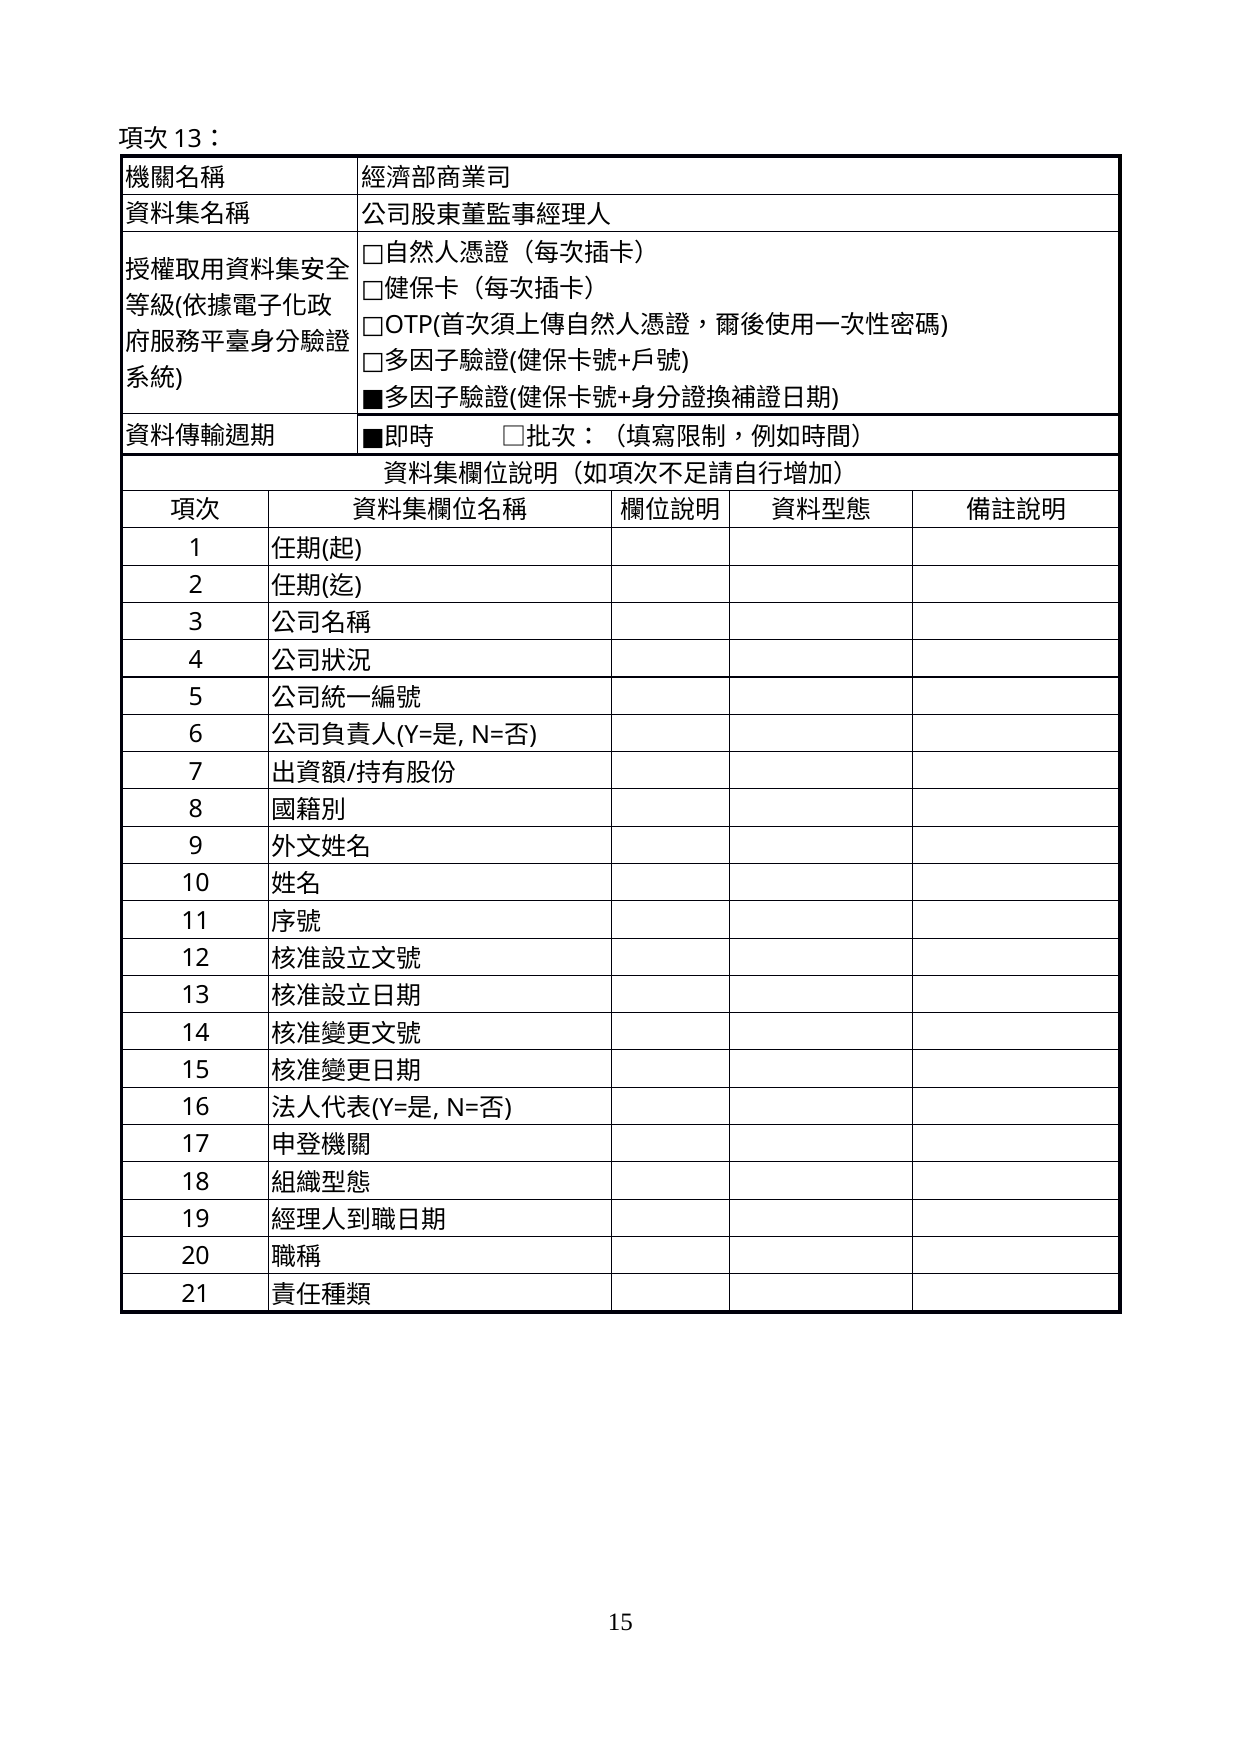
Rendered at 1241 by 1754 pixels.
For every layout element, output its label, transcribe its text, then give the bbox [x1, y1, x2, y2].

table_cell [913, 1274, 1118, 1310]
table_cell 2 [123, 566, 268, 602]
table_cell [730, 678, 912, 714]
table_cell [612, 752, 729, 788]
table_cell 資料型態 [730, 491, 912, 527]
table_cell [913, 827, 1118, 863]
table_cell [730, 789, 912, 826]
table_cell 外文姓名 [269, 827, 611, 863]
table_cell 1 [123, 528, 268, 564]
table_cell 21 [123, 1274, 268, 1310]
table_cell 20 [123, 1237, 268, 1273]
table_cell [730, 901, 912, 937]
table_cell [913, 603, 1118, 639]
table_cell 13 [123, 976, 268, 1012]
table_cell 核准變更文號 [269, 1013, 611, 1049]
table_cell [913, 1162, 1118, 1198]
table_cell [730, 939, 912, 975]
table_cell [913, 1050, 1118, 1087]
table_cell [913, 1125, 1118, 1161]
table_cell [612, 640, 729, 676]
table_cell 核准設立日期 [269, 976, 611, 1012]
table_cell 14 [123, 1013, 268, 1049]
table_cell 資料集名稱 [123, 195, 357, 231]
table_cell 公司負責人(Y=是, N=否) [269, 715, 611, 751]
table_header 機關名稱 [123, 158, 357, 194]
table_cell 4 [123, 640, 268, 676]
table_cell [612, 603, 729, 639]
table_cell [913, 901, 1118, 937]
table_cell [913, 640, 1118, 676]
table_cell 11 [123, 901, 268, 937]
table_cell [612, 1162, 729, 1198]
table_cell 法人代表(Y=是, N=否) [269, 1088, 611, 1124]
table_cell 8 [123, 789, 268, 826]
table_cell 職稱 [269, 1237, 611, 1273]
table_cell 公司股東董監事經理人 [358, 195, 1118, 231]
table_cell [730, 1050, 912, 1087]
table_cell [612, 566, 729, 602]
table_cell [612, 1050, 729, 1087]
table_cell [612, 528, 729, 564]
table_cell [612, 1274, 729, 1310]
table_cell 申登機關 [269, 1125, 611, 1161]
table_cell 項次 [123, 491, 268, 527]
table_cell [913, 1200, 1118, 1236]
table_cell 5 [123, 678, 268, 714]
table_cell [612, 1088, 729, 1124]
table_cell □自然人憑證（每次插卡） □健保卡（每次插卡） □OTP(首次須上傳自然人憑證，爾後使用一次性密碼) □多因子驗證(健保卡號+戶號) ■多因子驗證(健保卡號+身分證換補證日期) [358, 232, 1118, 413]
table_cell [730, 1162, 912, 1198]
table_cell [730, 976, 912, 1012]
table_cell 任期(起) [269, 528, 611, 564]
table_cell [730, 1274, 912, 1310]
table_cell [612, 827, 729, 863]
table_cell [612, 678, 729, 714]
table_cell [612, 864, 729, 900]
table_cell [913, 1088, 1118, 1124]
table_cell [730, 566, 912, 602]
table_cell [730, 528, 912, 564]
table_cell [730, 1200, 912, 1236]
table_cell 序號 [269, 901, 611, 937]
table_cell [612, 1125, 729, 1161]
table_cell [612, 976, 729, 1012]
table_cell [913, 864, 1118, 900]
table_cell [730, 827, 912, 863]
table_cell [730, 864, 912, 900]
table_cell ■即時 □批次：（填寫限制，例如時間） [358, 416, 1118, 453]
text 項次13： [118, 118, 1122, 154]
table_cell [612, 1237, 729, 1273]
table_cell [612, 939, 729, 975]
table_cell 出資額/持有股份 [269, 752, 611, 788]
table_cell 核准變更日期 [269, 1050, 611, 1087]
table_cell [913, 939, 1118, 975]
table_cell 3 [123, 603, 268, 639]
table_header 經濟部商業司 [358, 158, 1118, 194]
table_cell 公司統一編號 [269, 678, 611, 714]
table_cell [612, 1200, 729, 1236]
table_cell [913, 715, 1118, 751]
table_cell [913, 566, 1118, 602]
table_cell 公司名稱 [269, 603, 611, 639]
table_cell [612, 1013, 729, 1049]
table_cell [730, 603, 912, 639]
table_cell 12 [123, 939, 268, 975]
table_cell [730, 752, 912, 788]
table_cell 備註說明 [913, 491, 1118, 527]
table_cell 欄位說明 [612, 491, 729, 527]
table_cell [730, 715, 912, 751]
table_cell 國籍別 [269, 789, 611, 826]
table_cell 姓名 [269, 864, 611, 900]
table_cell 18 [123, 1162, 268, 1198]
table_cell 資料集欄位名稱 [269, 491, 611, 527]
table_cell 組織型態 [269, 1162, 611, 1198]
table_cell 17 [123, 1125, 268, 1161]
table_cell 資料傳輸週期 [123, 414, 357, 453]
table_cell [730, 1013, 912, 1049]
table_cell 公司狀況 [269, 640, 611, 676]
table_cell 6 [123, 715, 268, 751]
table_cell [913, 528, 1118, 564]
table_cell 19 [123, 1200, 268, 1236]
table_cell 核准設立文號 [269, 939, 611, 975]
table_cell [913, 752, 1118, 788]
table_cell [913, 789, 1118, 826]
table_cell 9 [123, 827, 268, 863]
table_cell [913, 1237, 1118, 1273]
table_cell [730, 1125, 912, 1161]
table_cell 7 [123, 752, 268, 788]
table_cell [730, 1088, 912, 1124]
table_cell [730, 640, 912, 676]
table_cell [612, 901, 729, 937]
table_cell 經理人到職日期 [269, 1200, 611, 1236]
table_cell 10 [123, 864, 268, 900]
table_cell 授權取用資料集安全等級(依據電子化政府服務平臺身分驗證系統) [123, 232, 357, 413]
table_cell [612, 789, 729, 826]
table_cell [730, 1237, 912, 1273]
table_cell [612, 715, 729, 751]
table_cell [913, 1013, 1118, 1049]
table_cell 責任種類 [269, 1274, 611, 1310]
table_cell 15 [123, 1050, 268, 1087]
table_cell 資料集欄位說明（如項次不足請自行增加） [123, 456, 1118, 490]
table_cell [913, 678, 1118, 714]
table_cell 16 [123, 1088, 268, 1124]
table_cell 任期(迄) [269, 566, 611, 602]
table_cell [913, 976, 1118, 1012]
